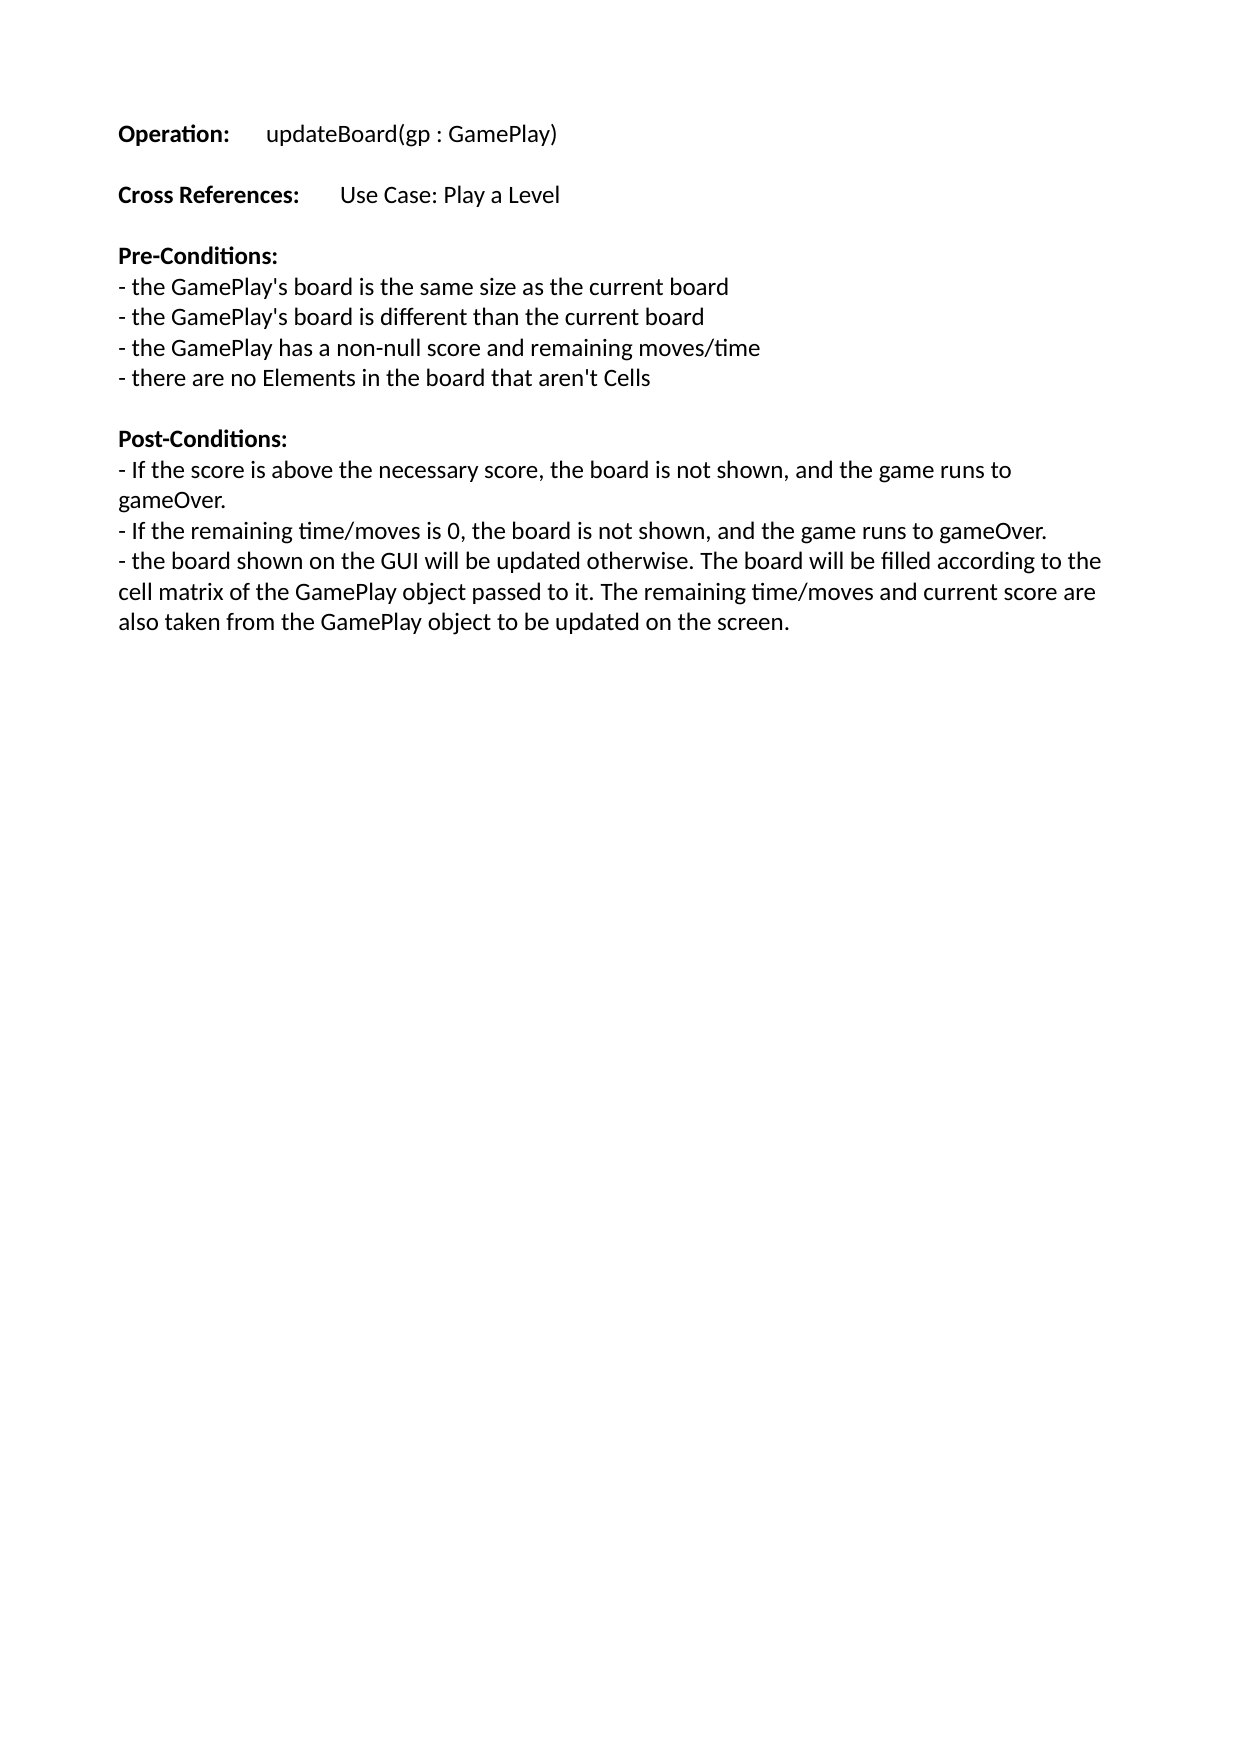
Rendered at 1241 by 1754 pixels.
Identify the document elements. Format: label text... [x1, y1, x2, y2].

text Cross References: Use Case: Play a Level [118, 179, 1122, 210]
text - the board shown on the GUI will be updated otherwise. The board will be filled according to the cell matrix of the GamePlay object passed to it. The remaining time/moves and current score are also taken from the GamePlay object to be updated on the screen. [118, 545, 1122, 637]
text - If the remaining time/moves is 0, the board is not shown, and the game runs to gameOver. [118, 515, 1122, 545]
text Operation: updateBoard(gp : GamePlay) [118, 118, 1122, 149]
text - If the score is above the necessary score, the board is not shown, and the game runs to gameOver. [118, 454, 1122, 515]
text Pre-Conditions: [118, 240, 1122, 271]
text - there are no Elements in the board that aren't Cells [118, 362, 1122, 393]
text Post-Conditions: [118, 423, 1122, 454]
text - the GamePlay's board is the same size as the current board [118, 271, 1122, 301]
text - the GamePlay's board is different than the current board [118, 301, 1122, 332]
text - the GamePlay has a non-null score and remaining moves/time [118, 332, 1122, 362]
